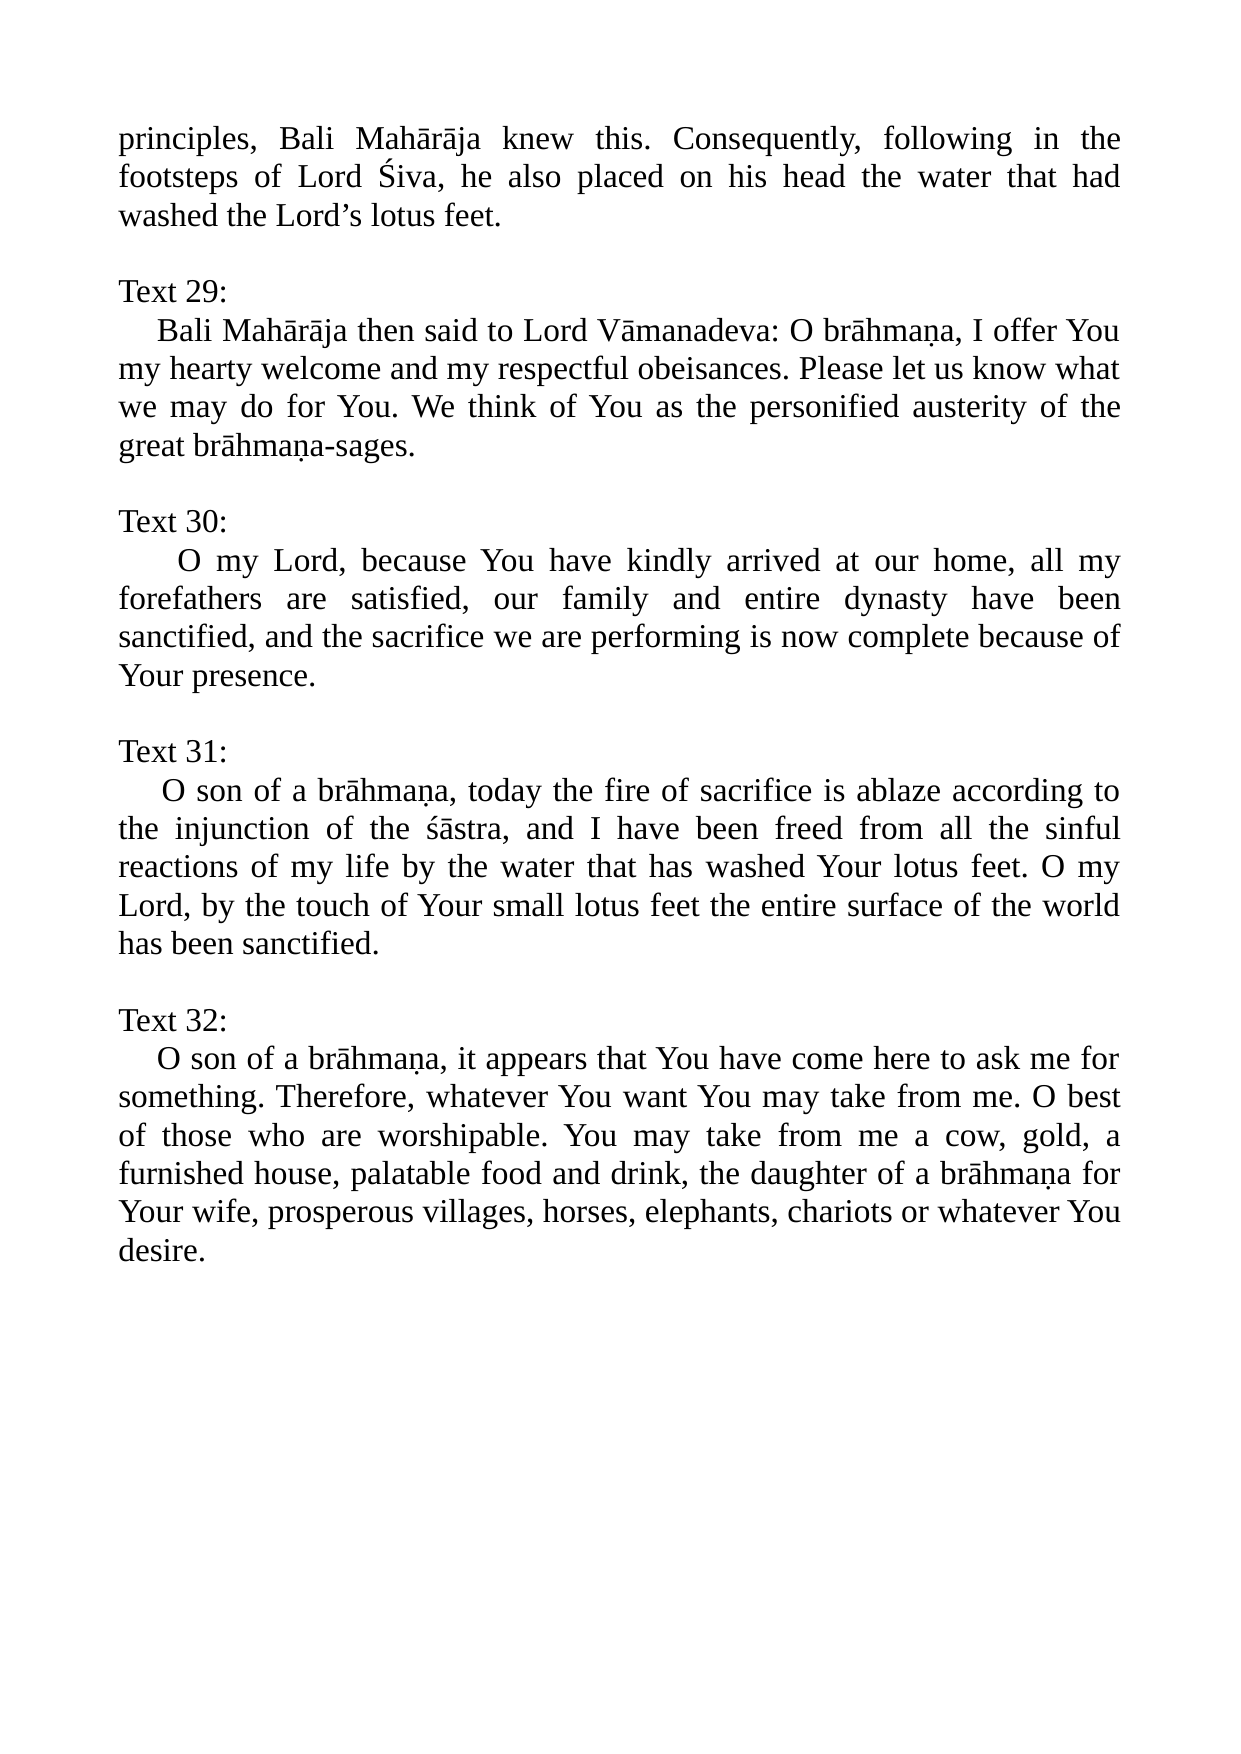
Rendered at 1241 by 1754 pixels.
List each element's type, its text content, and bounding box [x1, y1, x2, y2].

text Text 31: [118, 731, 1122, 770]
text O son of a brāhmaṇa, it appears that You have come here to ask me for something. Therefore, whatever You want You may take from me. O best of those who are worshipable. You may take from me a cow, gold, a furnished house, palatable food and drink, the daughter of a brāhmaṇa for Your wife, prosperous villages, horses, elephants, chariots or whatever You desire. [118, 1038, 1122, 1268]
text O son of a brāhmaṇa, today the fire of sacrifice is ablaze according to the injunction of the śāstra, and I have been freed from all the sinful reactions of my life by the water that has washed Your lotus feet. O my Lord, by the touch of Your small lotus feet the entire surface of the world has been sanctified. [118, 770, 1122, 961]
text Text 32: [118, 1000, 1122, 1038]
text Text 30: [118, 501, 1122, 540]
text Text 29: [118, 271, 1122, 310]
text principles, Bali Mahārāja knew this. Consequently, following in the footsteps of Lord Śiva, he also placed on his head the water that had washed the Lord’s lotus feet. [118, 118, 1122, 233]
text O my Lord, because You have kindly arrived at our home, all my forefathers are satisfied, our family and entire dynasty have been sanctified, and the sacrifice we are performing is now complete because of Your presence. [118, 540, 1122, 693]
text Bali Mahārāja then said to Lord Vāmanadeva: O brāhmaṇa, I offer You my hearty welcome and my respectful obeisances. Please let us know what we may do for You. We think of You as the personified austerity of the great brāhmaṇa-sages. [118, 310, 1122, 463]
